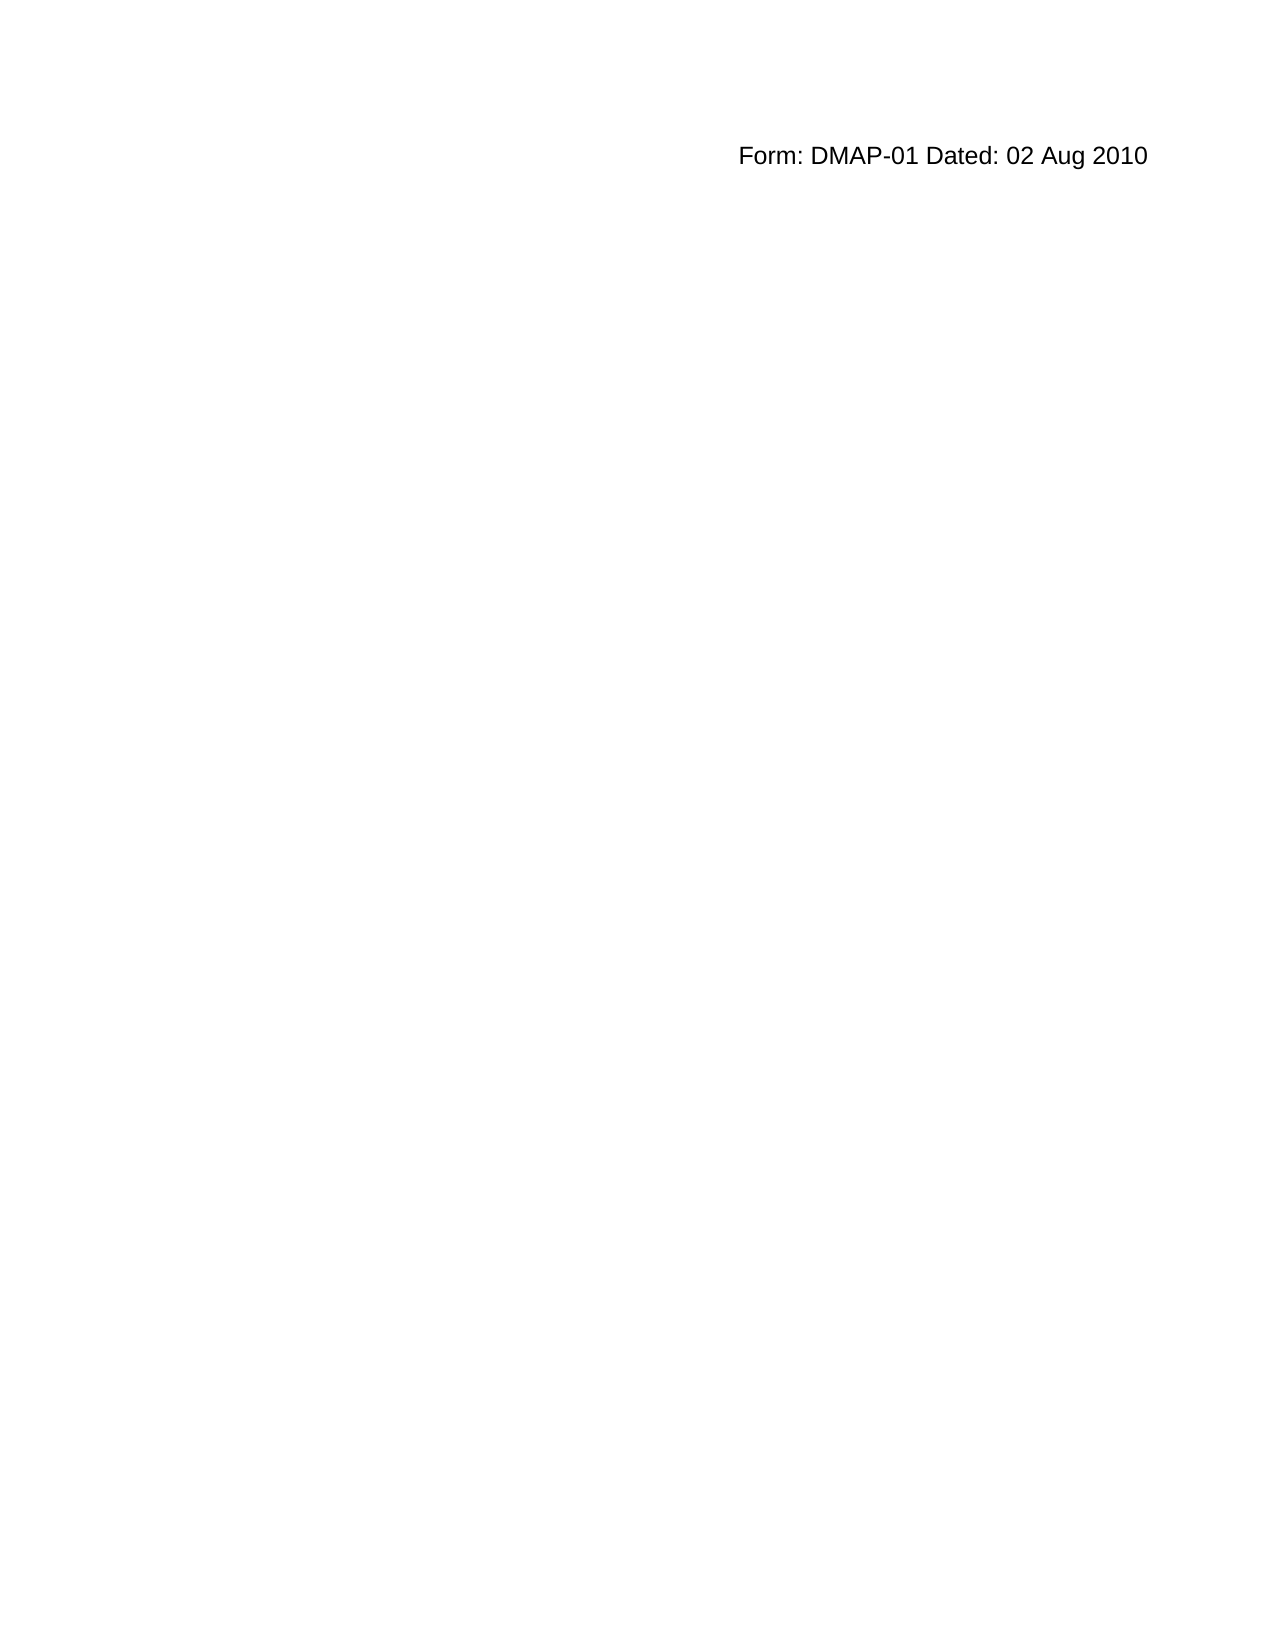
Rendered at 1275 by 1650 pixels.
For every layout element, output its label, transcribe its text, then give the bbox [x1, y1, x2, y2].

text Form: DMAP-01 Dated: 02 Aug 2010 [75, 141, 1155, 170]
